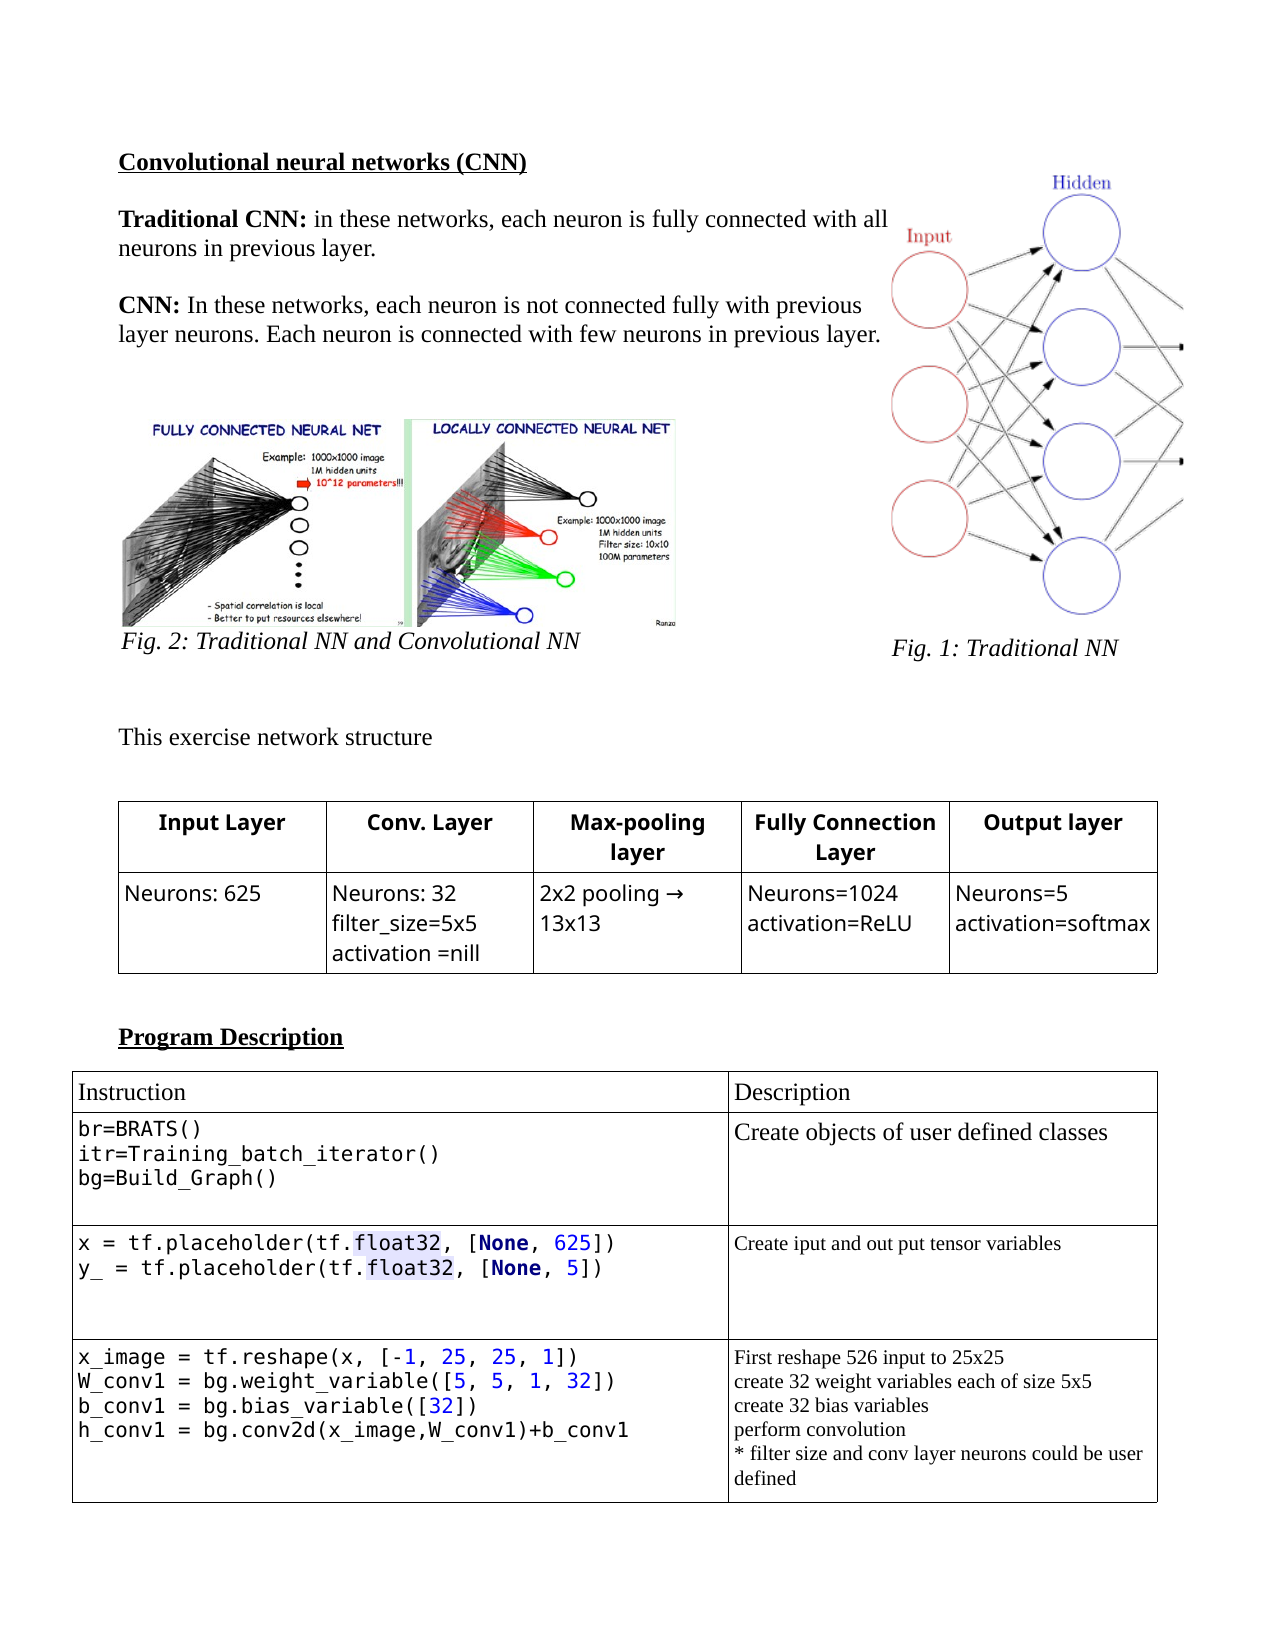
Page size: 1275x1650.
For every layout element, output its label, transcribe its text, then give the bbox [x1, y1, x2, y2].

text Traditional CNN: in these networks, each neuron is fully connected with all neurons in previous layer. [118, 204, 891, 262]
table_header Fully Connection Layer [742, 802, 949, 872]
table_header Input Layer [119, 802, 326, 872]
table_cell Neurons: 32 filter_size=5x5 activation =nill [327, 873, 533, 973]
table_cell Neurons: 625 [119, 873, 326, 973]
table_header Max-pooling layer [534, 802, 741, 872]
table_header Conv. Layer [327, 802, 533, 872]
picture [121, 419, 676, 627]
text Convolutional neural networks (CNN) [118, 147, 1183, 176]
table_cell First reshape 526 input to 25x25 create 32 weight variables each of size 5x5 create 32 bias variables perform convolution * filter size and conv layer neurons could be user defined [729, 1340, 1157, 1502]
table_cell br=BRATS() itr=Training_batch_iterator() bg=Build_Graph() [73, 1113, 728, 1225]
text Fig. 1: Traditional NN [892, 634, 1183, 662]
text This exercise network structure [118, 722, 1157, 751]
table_cell Neurons=1024 activation=ReLU [742, 873, 949, 973]
table_header Description [729, 1072, 1157, 1112]
text Program Description [118, 1022, 1157, 1051]
text CNN: In these networks, each neuron is not connected fully with previous layer neurons. Each neuron is connected with few neurons in previous layer. [118, 291, 891, 348]
picture [891, 173, 1184, 634]
table_cell x_image = tf.reshape(x, [-1, 25, 25, 1]) W_conv1 = bg.weight_variable([5, 5, 1, 32]) b_conv1 = bg.bias_variable([32]) h_conv1 = bg.conv2d(x_image,W_conv1)+b_conv1 [73, 1340, 728, 1502]
table_header Output layer [950, 802, 1157, 872]
table_cell Neurons=5 activation=softmax [950, 873, 1157, 973]
table_cell Create iput and out put tensor variables [729, 1226, 1157, 1339]
text Fig. 2: Traditional NN and Convolutional NN [121, 419, 870, 655]
table_cell 2x2 pooling → 13x13 [534, 873, 741, 973]
table_header Instruction [73, 1072, 728, 1112]
table_cell x = tf.placeholder(tf.float32, [None, 625]) y_ = tf.placeholder(tf.float32, [None, 5]) [73, 1226, 728, 1339]
table_cell Create objects of user defined classes [729, 1113, 1157, 1225]
